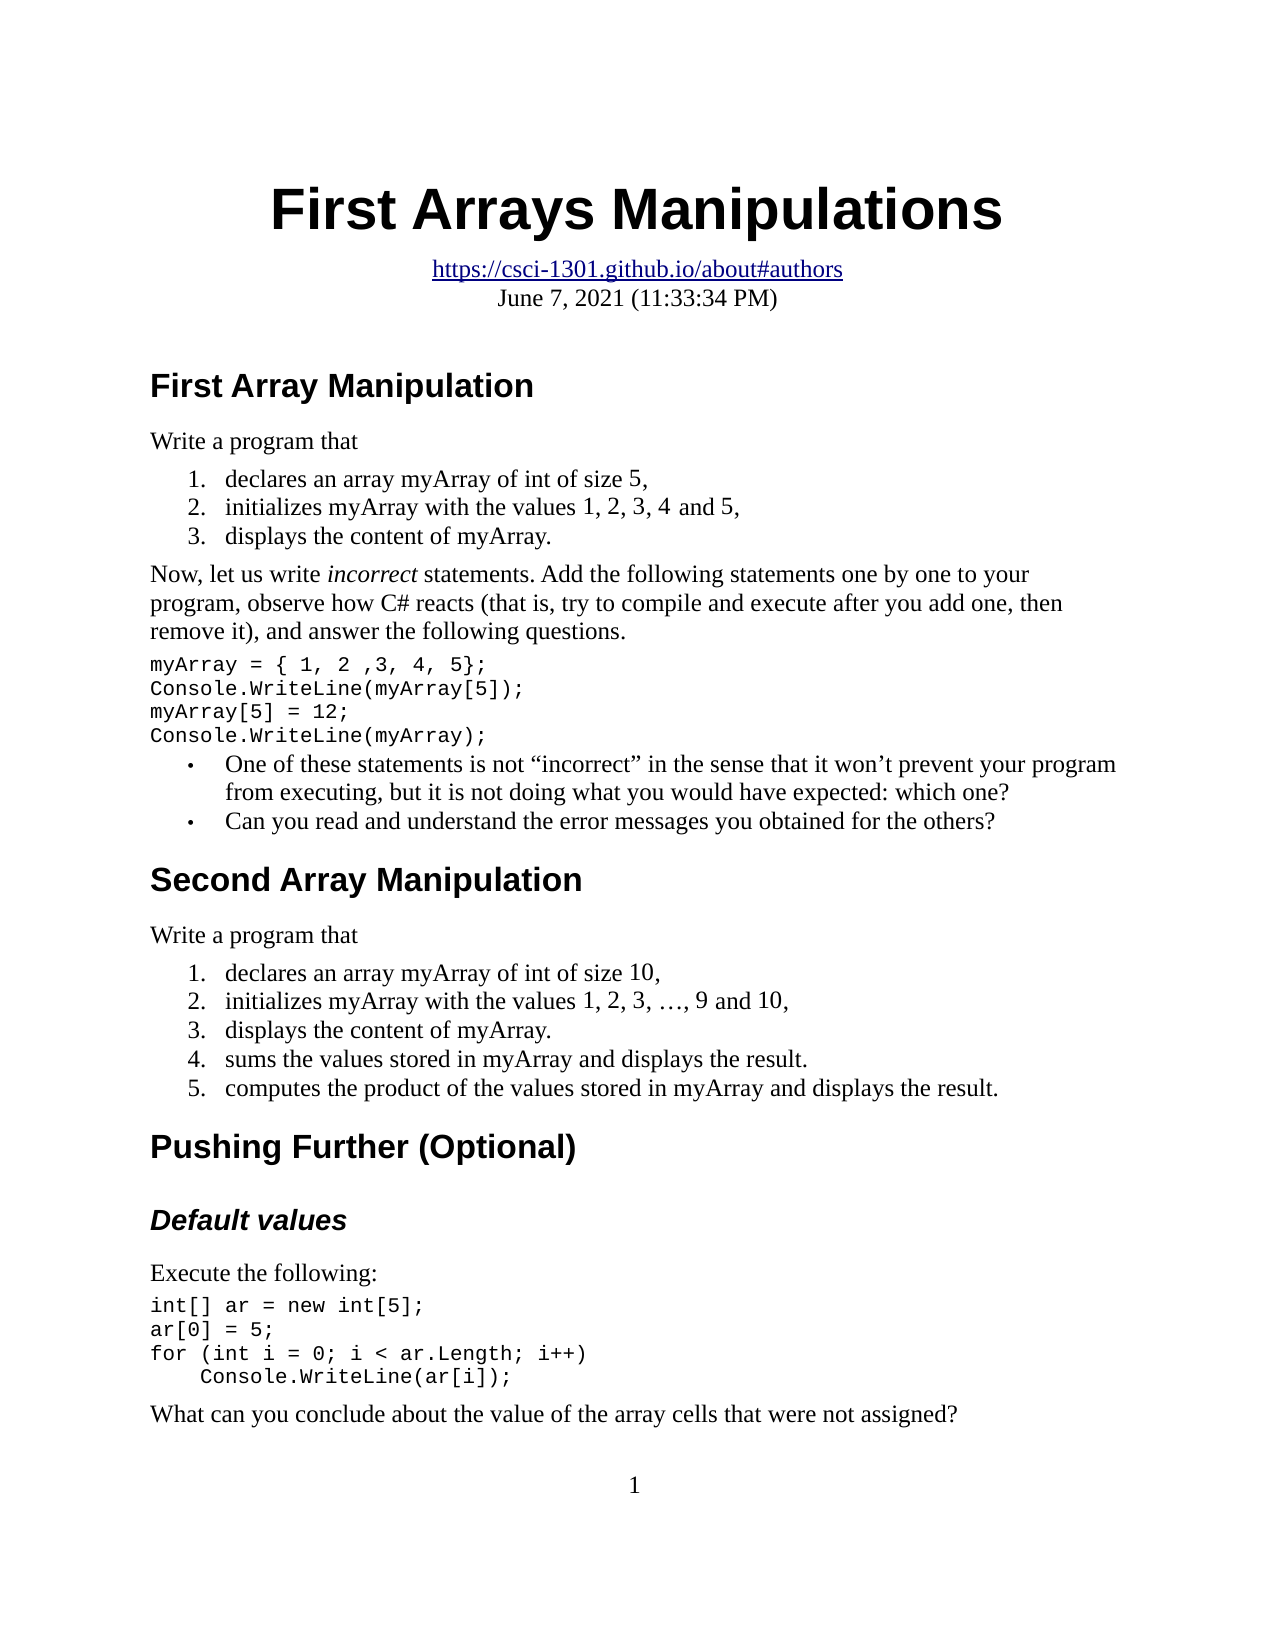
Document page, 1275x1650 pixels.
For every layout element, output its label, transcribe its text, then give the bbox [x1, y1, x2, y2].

subtitle First Array Manipulation [150, 366, 1125, 404]
text Console.WriteLine(myArray); [150, 725, 1125, 749]
list declares an array myArray of int of size , [187, 958, 1125, 986]
text Write a program that [150, 920, 1125, 949]
text myArray[5] = 12; [150, 701, 1125, 725]
text https://csci-1301.github.io/about#authors [150, 254, 1125, 283]
list sums the values stored in myArray and displays the result. [187, 1044, 1125, 1073]
title First Arrays Manipulations [150, 175, 1125, 242]
subtitle Pushing Further (Optional) [150, 1126, 1125, 1165]
list initializes myArray with the values , , , …, and , [187, 986, 1125, 1015]
list initializes myArray with the values , , , and , [187, 492, 1125, 521]
list displays the content of myArray. [187, 521, 1125, 550]
text myArray = { 1, 2 ,3, 4, 5}; [150, 654, 1125, 678]
text Console.WriteLine(myArray[5]); [150, 678, 1125, 701]
text What can you conclude about the value of the array cells that were not assigned? [150, 1399, 1125, 1428]
subtitle Default values [150, 1203, 1125, 1236]
list declares an array myArray of int of size , [187, 464, 1125, 492]
text Write a program that [150, 426, 1125, 455]
subtitle Second Array Manipulation [150, 860, 1125, 898]
list One of these statements is not “incorrect” in the sense that it won’t prevent your program from executing, but it is not doing what you would have expected: which one? [187, 749, 1125, 806]
text ar[0] = 5; [150, 1319, 1125, 1343]
text Now, let us write incorrect statements. Add the following statements one by one to your program, observe how C# reacts (that is, try to compile and execute after you add one, then remove it), and answer the following questions. [150, 559, 1125, 645]
list displays the content of myArray. [187, 1015, 1125, 1044]
list Can you read and understand the error messages you obtained for the others? [187, 806, 1125, 835]
text Execute the following: [150, 1258, 1125, 1286]
text int[] ar = new int[5]; [150, 1295, 1125, 1319]
text Console.WriteLine(ar[i]); [150, 1366, 1125, 1390]
text for (int i = 0; i < ar.Length; i++) [150, 1343, 1125, 1366]
list computes the product of the values stored in myArray and displays the result. [187, 1073, 1125, 1101]
text June 7, 2021 (11:33:34 PM) [150, 283, 1125, 312]
